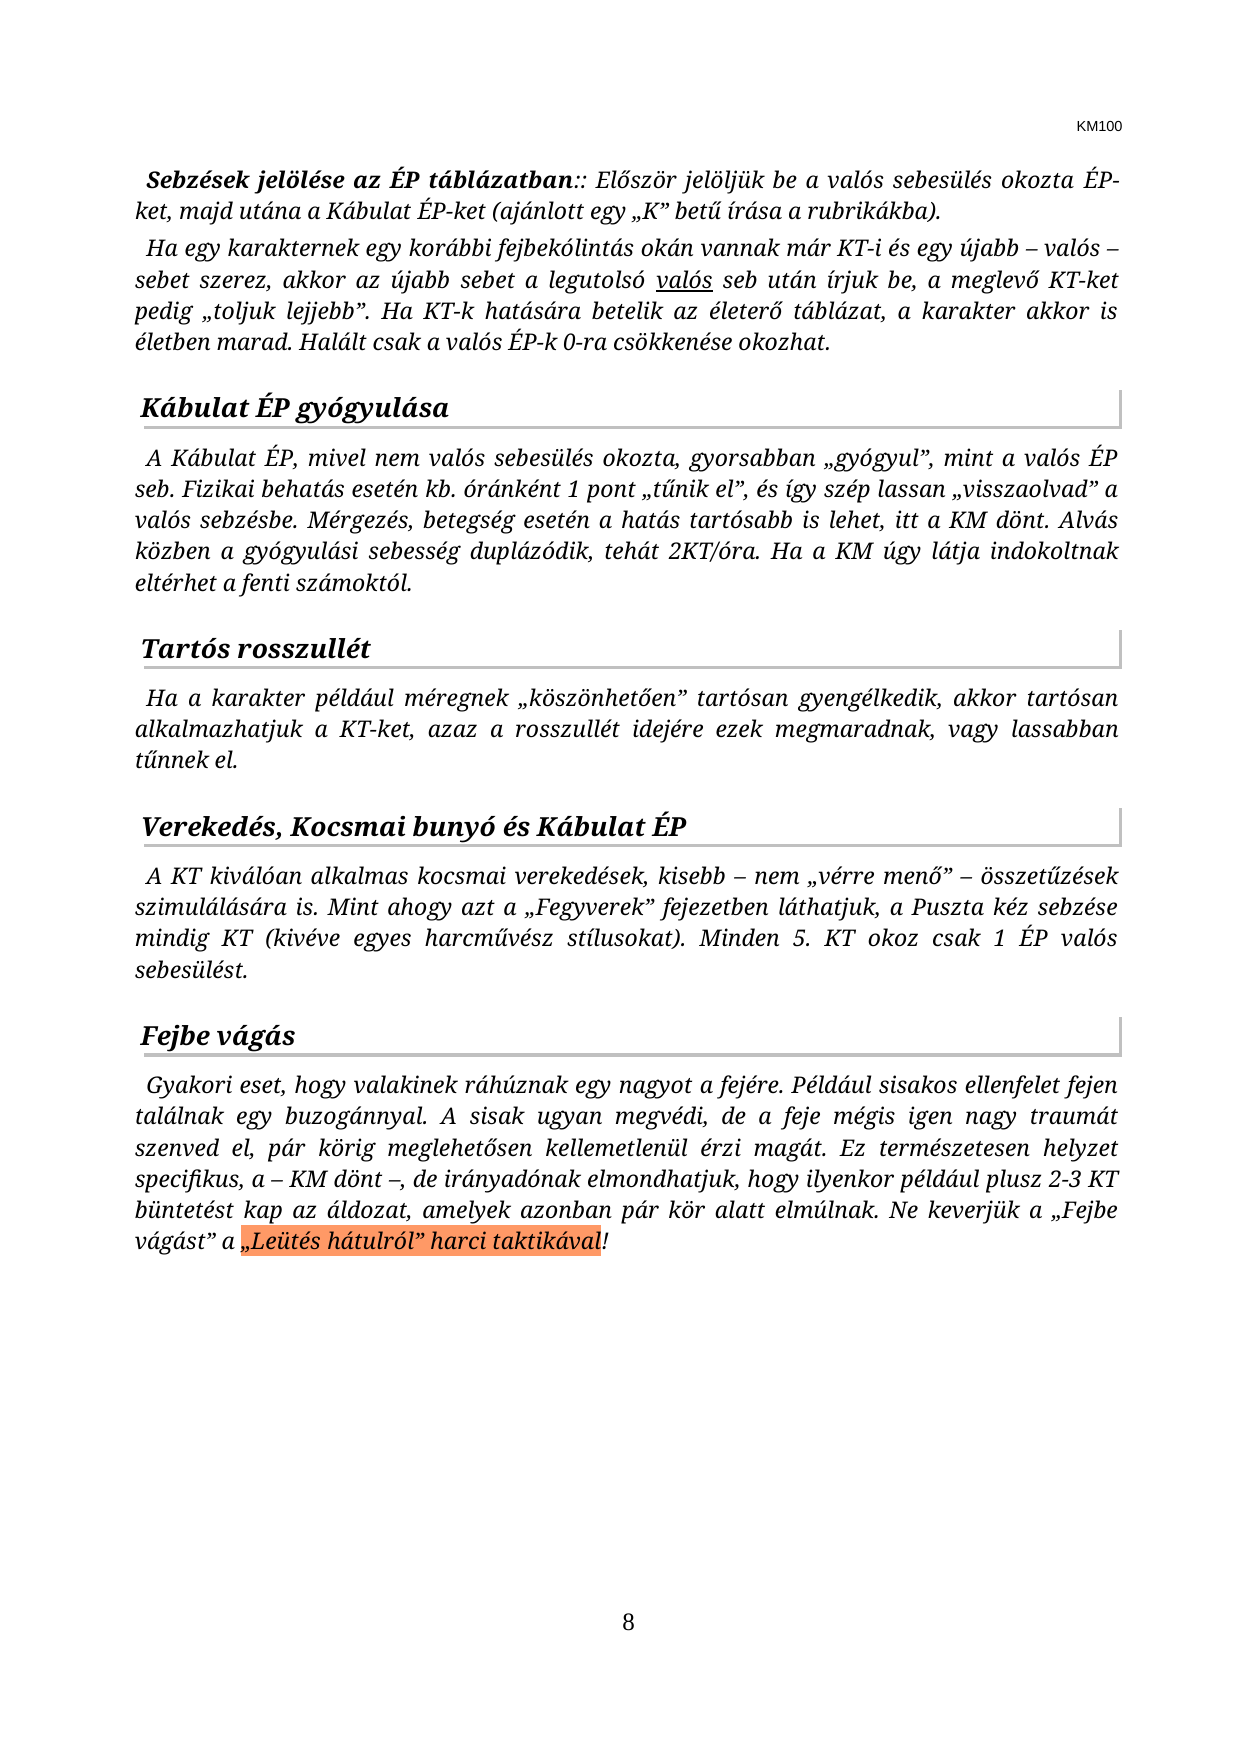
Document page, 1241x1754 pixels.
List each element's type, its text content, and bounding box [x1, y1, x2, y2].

subtitle Fejbe vágás [140, 1017, 1118, 1053]
text Gyakori eset, hogy valakinek ráhúznak egy nagyot a fejére. Például sisakos ellenfelet fejen találnak egy buzogánnyal. A sisak ugyan megvédi, de a feje mégis igen nagy traumát szenved el, pár körig meglehetősen kellemetlenül érzi magát. Ez természetesen helyzet specifikus, a – KM dönt –, de irányadónak elmondhatjuk, hogy ilyenkor például plusz 2-3 KT büntetést kap az áldozat, amelyek azonban pár kör alatt elmúlnak. Ne keverjük a „Fejbe vágást” a „Leütés hátulról” harci taktikával! [134, 1069, 1122, 1256]
text Sebzések jelölése az ÉP táblázatban:: Először jelöljük be a valós sebesülés okozta ÉP-ket, majd utána a Kábulat ÉP-ket (ajánlott egy „K” betű írása a rubrikákba). [134, 164, 1122, 226]
subtitle Tartós rosszullét [140, 630, 1118, 666]
text A Kábulat ÉP, mivel nem valós sebesülés okozta, gyorsabban „gyógyul”, mint a valós ÉP seb. Fizikai behatás esetén kb. óránként 1 pont „tűnik el”, és így szép lassan „visszaolvad” a valós sebzésbe. Mérgezés, betegség esetén a hatás tartósabb is lehet, itt a KM dönt. Alvás közben a gyógyulási sebesség duplázódik, tehát 2KT/óra. Ha a KM úgy látja indokoltnak eltérhet a fenti számoktól. [134, 441, 1122, 598]
text Ha a karakter például méregnek „köszönhetően” tartósan gyengélkedik, akkor tartósan alkalmazhatjuk a KT-ket, azaz a rosszullét idejére ezek megmaradnak, vagy lassabban tűnnek el. [134, 682, 1122, 776]
subtitle Verekedés, Kocsmai bunyó és Kábulat ÉP [140, 808, 1118, 844]
text A KT kiválóan alkalmas kocsmai verekedések, kisebb – nem „vérre menő” – összetűzések szimulálására is. Mint ahogy azt a „Fegyverek” fejezetben láthatjuk, a Puszta kéz sebzése mindig KT (kivéve egyes harcművész stílusokat). Minden 5. KT okoz csak 1 ÉP valós sebesülést. [134, 860, 1122, 985]
text Ha egy karakternek egy korábbi fejbekólintás okán vannak már KT-i és egy újabb – valós – sebet szerez, akkor az újabb sebet a legutolsó valós seb után írjuk be, a meglevő KT-ket pedig „toljuk lejjebb”. Ha KT-k hatására betelik az életerő táblázat, a karakter akkor is életben marad. Halált csak a valós ÉP-k 0-ra csökkenése okozhat. [134, 232, 1122, 357]
subtitle Kábulat ÉP gyógyulása [140, 390, 1118, 426]
